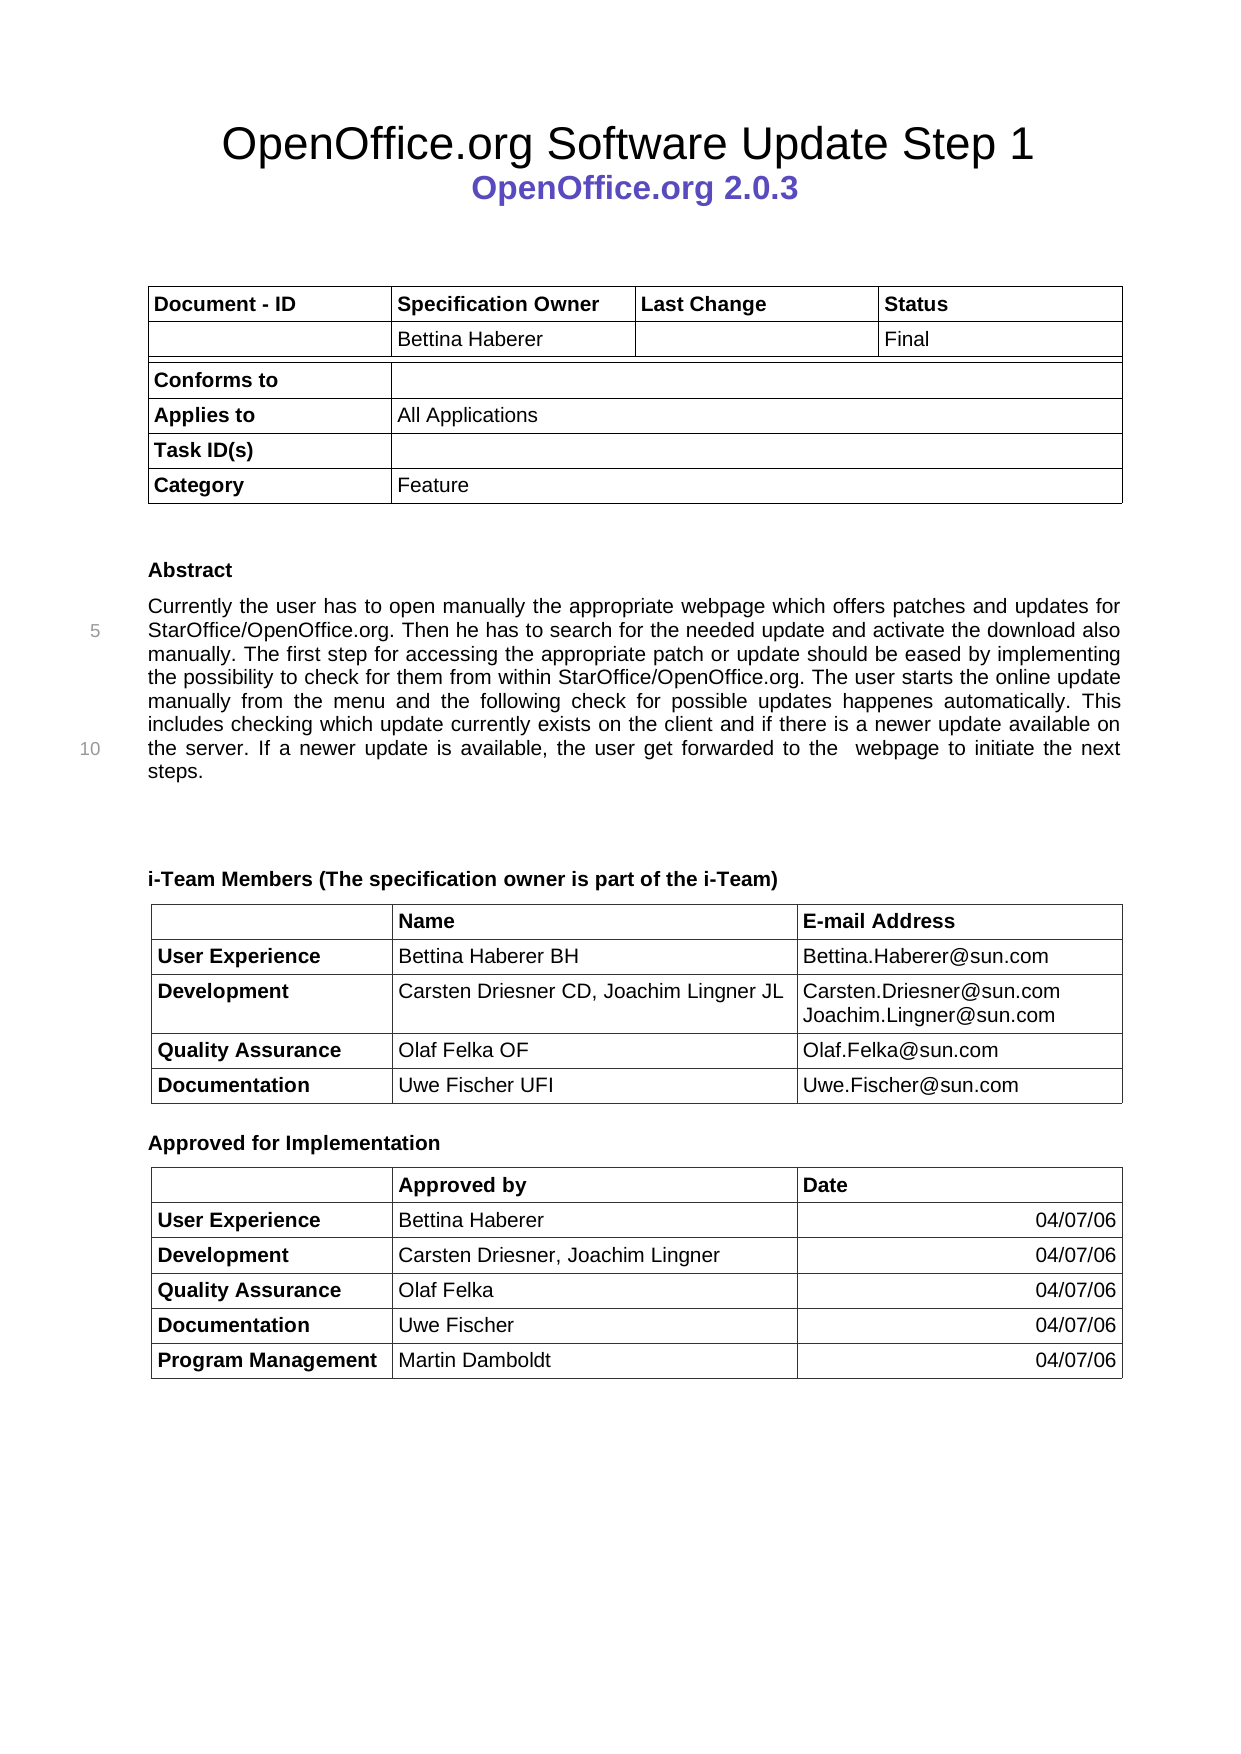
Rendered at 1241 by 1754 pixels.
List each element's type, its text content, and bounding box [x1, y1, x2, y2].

table_cell Category [149, 469, 391, 503]
table_cell Documentation [152, 1309, 392, 1343]
table_cell User Experience [152, 940, 392, 974]
table_cell Task ID(s) [149, 434, 391, 468]
table_cell Olaf Felka [393, 1274, 797, 1308]
table_cell Olaf Felka OF [393, 1034, 797, 1068]
table_header Specification Owner [392, 287, 635, 321]
table_cell 07.04.06 [798, 1203, 1122, 1237]
table_header Last Change [636, 287, 878, 321]
table_cell Carsten.Driesner@sun.com Joachim.Lingner@sun.com [798, 975, 1122, 1033]
table_cell Applies to [149, 399, 391, 433]
table_cell 07.04.06 [798, 1274, 1122, 1308]
table_header Document - ID [149, 287, 391, 321]
table_header [152, 1168, 392, 1202]
table_cell Development [152, 1238, 392, 1273]
text Currently the user has to open manually the appropriate webpage which offers patches and updates for StarOffice/OpenOffice.org. Then he has to search for the needed update and activate the download also manually. The first step for accessing the appropriate patch or update should be eased by implementing the possibility to check for them from within StarOffice/OpenOffice.org. The user starts the online update manually from the menu and the following check for possible updates happenes automatically. This includes checking which update currently exists on the client and if there is a newer update available on the server. If a newer update is available, the user get forwarded to the webpage to initiate the next steps. [148, 595, 1122, 783]
table_cell [392, 434, 1122, 468]
table_cell Bettina.Haberer@sun.com [798, 940, 1122, 974]
table_cell Bettina Haberer [392, 322, 635, 356]
table_cell 07.04.06 [798, 1309, 1122, 1343]
table_cell Olaf.Felka@sun.com [798, 1034, 1122, 1068]
text i-Team Members (The specification owner is part of the i-Team) [148, 868, 1122, 891]
table_header Status [879, 287, 1122, 321]
table_cell Bettina Haberer [393, 1203, 797, 1237]
table_cell Conforms to [149, 363, 391, 398]
text OpenOffice.org Software Update Step 1 OpenOffice.org 2.0.3 [148, 118, 1122, 207]
table_cell [149, 357, 1122, 362]
table_cell Uwe.Fischer@sun.com [798, 1069, 1122, 1103]
table_cell [149, 322, 391, 356]
table_cell Feature [392, 469, 1122, 503]
table_cell Uwe Fischer UFI [393, 1069, 797, 1103]
table_cell [392, 363, 1122, 398]
table_cell Carsten Driesner CD, Joachim Lingner JL [393, 975, 797, 1033]
table_cell 07.04.06 [798, 1344, 1122, 1378]
table_cell All Applications [392, 399, 1122, 433]
table_header Approved by [393, 1168, 797, 1202]
table_cell [636, 322, 878, 356]
text Abstract [148, 559, 1122, 582]
text Approved for Implementation [148, 1131, 1122, 1155]
table_cell Bettina Haberer BH [393, 940, 797, 974]
table_header Name [393, 905, 797, 939]
table_cell Martin Damboldt [393, 1344, 797, 1378]
table_cell Final [879, 322, 1122, 356]
table_header Date [798, 1168, 1122, 1202]
table_cell Quality Assurance [152, 1034, 392, 1068]
table_cell Program Management [152, 1344, 392, 1378]
table_cell 07.04.06 [798, 1238, 1122, 1273]
table_cell Carsten Driesner, Joachim Lingner [393, 1238, 797, 1273]
table_cell Development [152, 975, 392, 1033]
table_cell Uwe Fischer [393, 1309, 797, 1343]
table_header E-mail Address [798, 905, 1122, 939]
table_cell Documentation [152, 1069, 392, 1103]
table_header [152, 905, 392, 939]
table_cell Quality Assurance [152, 1274, 392, 1308]
table_cell User Experience [152, 1203, 392, 1237]
